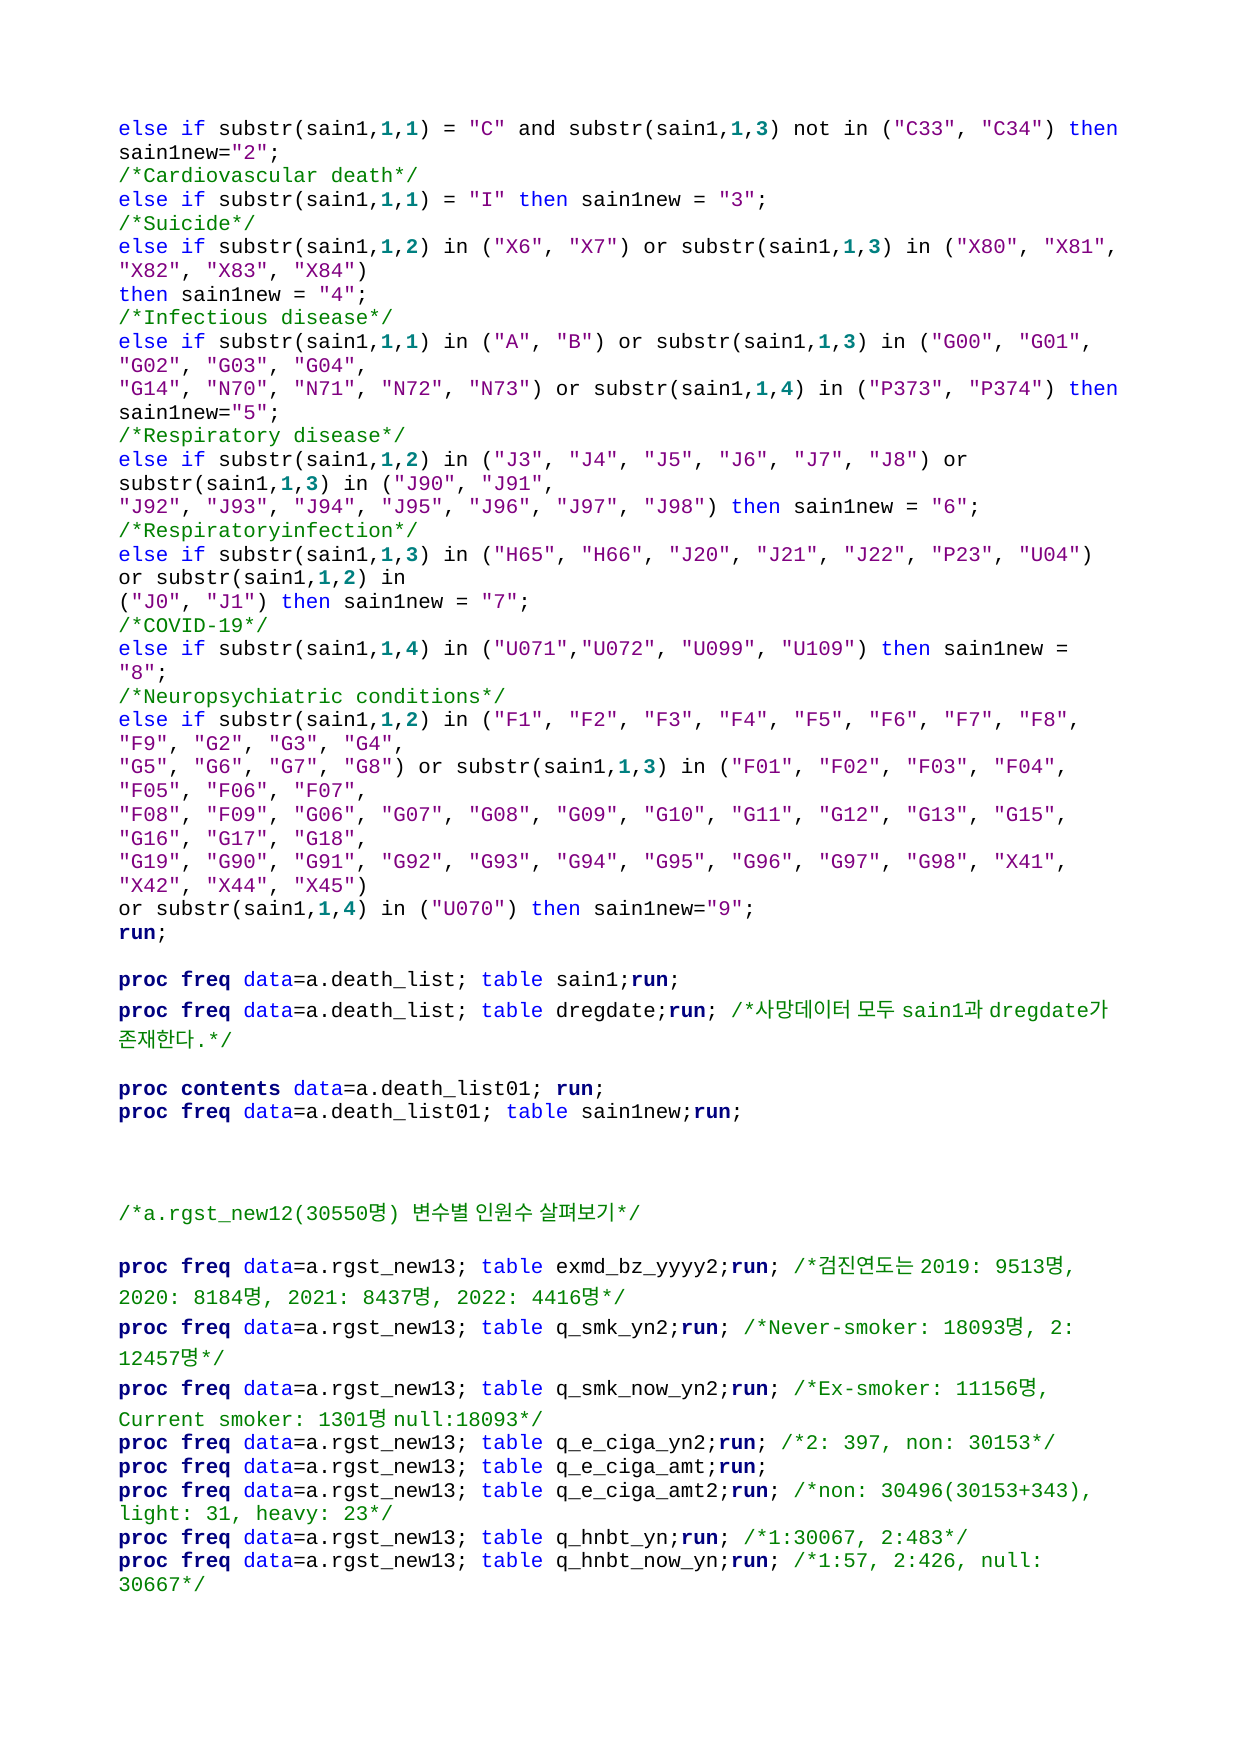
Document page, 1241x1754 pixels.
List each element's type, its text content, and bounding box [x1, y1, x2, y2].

text proc freq data=a.rgst_new13; table q_smk_now_yn2;run; /*Ex-smoker: 11156명, Current smoker: 1301명 null:18093*/ [118, 1371, 1122, 1432]
text "F08", "F09", "G06", "G07", "G08", "G09", "G10", "G11", "G12", "G13", "G15", "G16", "G17", "G18", [118, 804, 1122, 851]
text proc contents data=a.death_list01; run; [118, 1077, 1122, 1101]
text proc freq data=a.rgst_new13; table exmd_bz_yyyy2;run; /*검진연도는 2019: 9513명, 2020: 8184명, 2021: 8437명, 2022: 4416명*/ [118, 1250, 1122, 1311]
text "G5", "G6", "G7", "G8") or substr(sain1,1,3) in ("F01", "F02", "F03", "F04", "F05", "F06", "F07", [118, 757, 1122, 804]
text proc freq data=a.rgst_new13; table q_hnbt_now_yn;run; /*1:57, 2:426, null: 30667*/ [118, 1551, 1122, 1598]
text proc freq data=a.rgst_new13; table q_e_ciga_amt2;run; /*non: 30496(30153+343), light: 31, heavy: 23*/ [118, 1479, 1122, 1527]
text proc freq data=a.death_list01; table sain1new;run; [118, 1101, 1122, 1125]
text proc freq data=a.rgst_new13; table q_hnbt_yn;run; /*1:30067, 2:483*/ [118, 1527, 1122, 1551]
text /*a.rgst_new12(30550명) 변수별 인원수 살펴보기*/ [118, 1196, 1122, 1226]
text "G19", "G90", "G91", "G92", "G93", "G94", "G95", "G96", "G97", "G98", "X41", "X42", "X44", "X45") [118, 851, 1122, 898]
text else if substr(sain1,1,2) in ("X6", "X7") or substr(sain1,1,3) in ("X80", "X81", "X82", "X83", "X84") [118, 236, 1122, 284]
text else if substr(sain1,1,2) in ("J3", "J4", "J5", "J6", "J7", "J8") or substr(sain1,1,3) in ("J90", "J91", [118, 449, 1122, 496]
text proc freq data=a.death_list; table sain1;run; [118, 969, 1122, 993]
text /*Respiratoryinfection*/ [118, 520, 1122, 544]
text ("J0", "J1") then sain1new = "7"; [118, 591, 1122, 615]
text else if substr(sain1,1,3) in ("H65", "H66", "J20", "J21", "J22", "P23", "U04") or substr(sain1,1,2) in [118, 544, 1122, 591]
text /*Respiratory disease*/ [118, 426, 1122, 449]
text else if substr(sain1,1,1) = "C" and substr(sain1,1,3) not in ("C33", "C34") then sain1new="2"; [118, 118, 1122, 165]
text run; [118, 922, 1122, 946]
text "G14", "N70", "N71", "N72", "N73") or substr(sain1,1,4) in ("P373", "P374") then sain1new="5"; [118, 378, 1122, 426]
text /*Suicide*/ [118, 213, 1122, 236]
text /*Neuropsychiatric conditions*/ [118, 686, 1122, 709]
text /*Infectious disease*/ [118, 307, 1122, 331]
text /*Cardiovascular death*/ [118, 165, 1122, 189]
text then sain1new = "4"; [118, 284, 1122, 307]
text "J92", "J93", "J94", "J95", "J96", "J97", "J98") then sain1new = "6"; [118, 496, 1122, 520]
text /*COVID-19*/ [118, 615, 1122, 638]
text else if substr(sain1,1,4) in ("U071","U072", "U099", "U109") then sain1new = "8"; [118, 638, 1122, 686]
text proc freq data=a.rgst_new13; table q_e_ciga_amt;run; [118, 1456, 1122, 1479]
text else if substr(sain1,1,1) in ("A", "B") or substr(sain1,1,3) in ("G00", "G01", "G02", "G03", "G04", [118, 331, 1122, 378]
text else if substr(sain1,1,1) = "I" then sain1new = "3"; [118, 189, 1122, 213]
text or substr(sain1,1,4) in ("U070") then sain1new="9"; [118, 898, 1122, 922]
text proc freq data=a.death_list; table dregdate;run; /*사망데이터 모두 sain1과 dregdate가 존재한다.*/ [118, 993, 1122, 1054]
text else if substr(sain1,1,2) in ("F1", "F2", "F3", "F4", "F5", "F6", "F7", "F8", "F9", "G2", "G3", "G4", [118, 709, 1122, 757]
text proc freq data=a.rgst_new13; table q_e_ciga_yn2;run; /*2: 397, non: 30153*/ [118, 1432, 1122, 1456]
text proc freq data=a.rgst_new13; table q_smk_yn2;run; /*Never-smoker: 18093명, 2: 12457명*/ [118, 1311, 1122, 1371]
